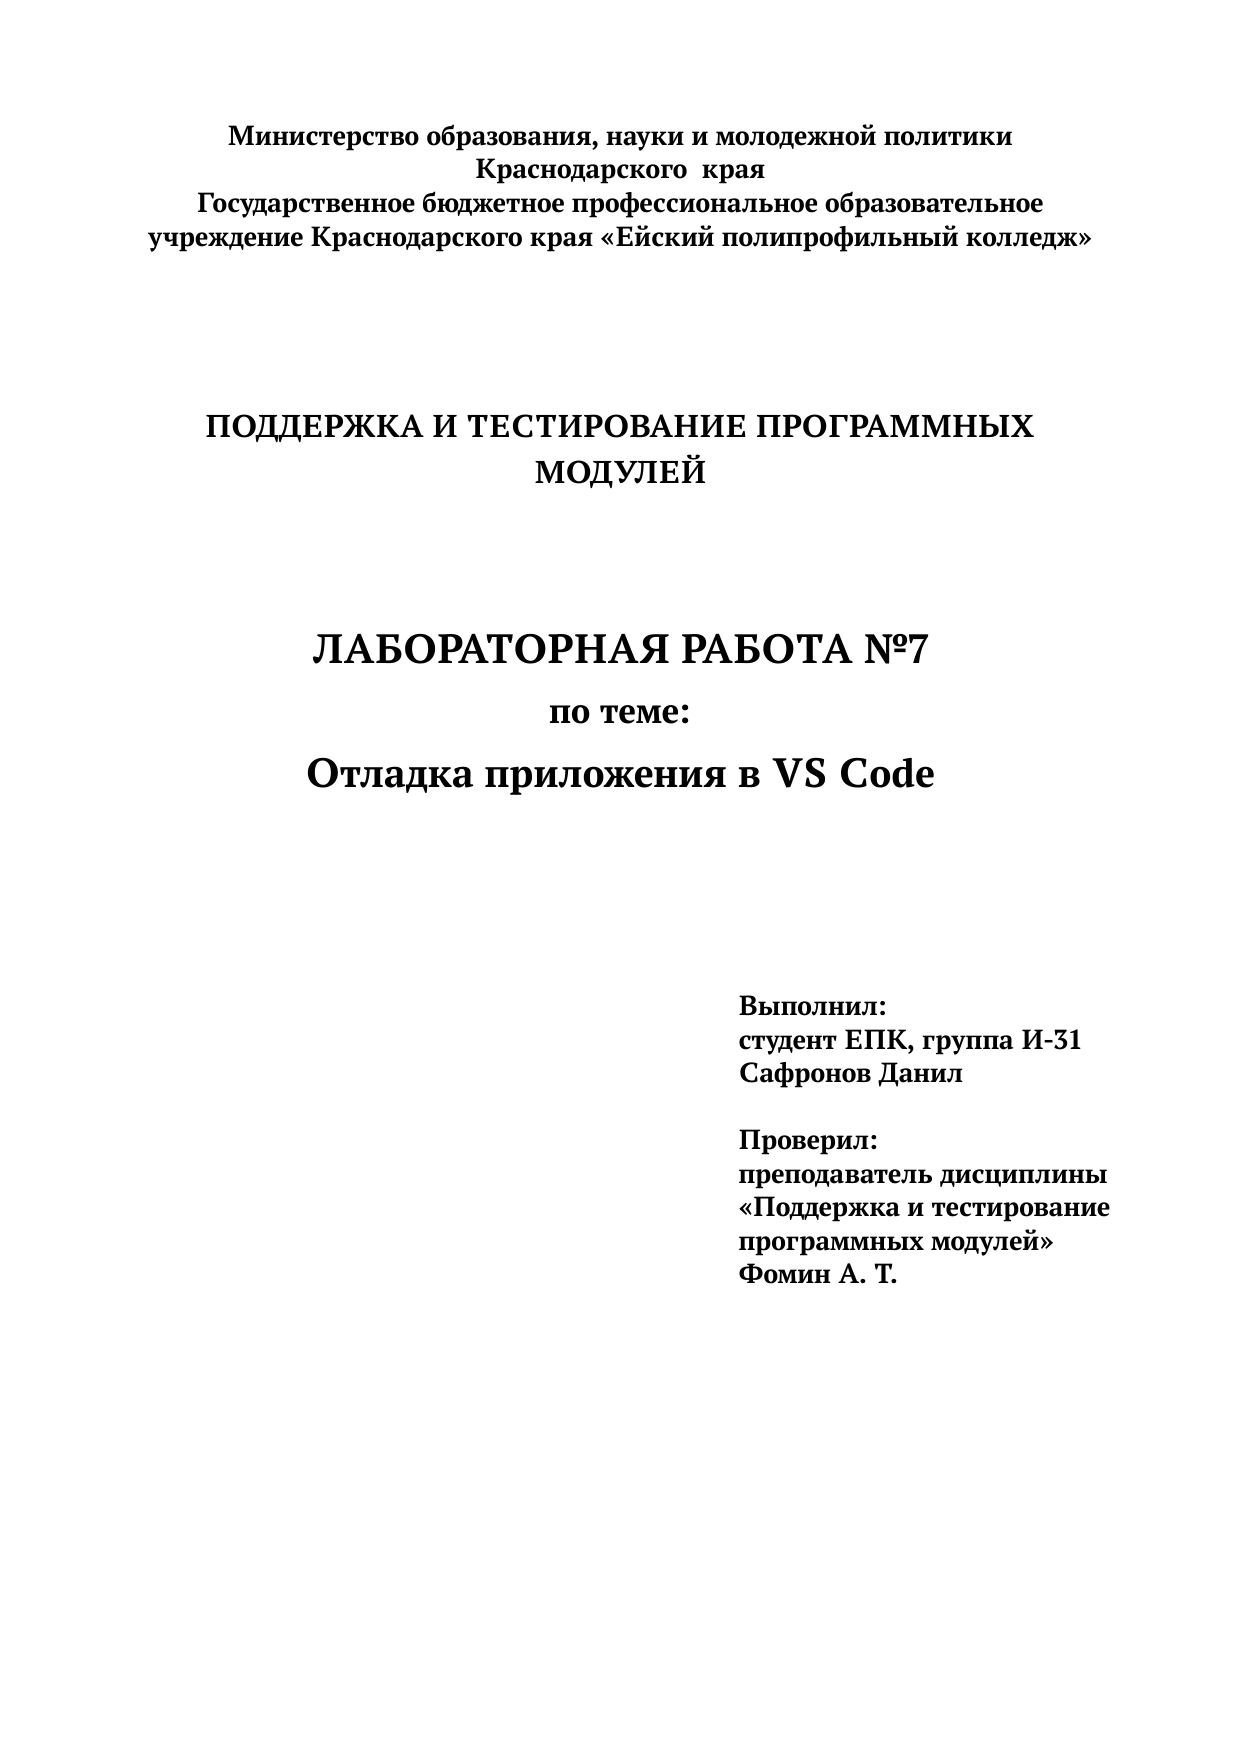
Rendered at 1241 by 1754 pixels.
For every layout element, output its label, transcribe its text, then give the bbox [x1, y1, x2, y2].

text ПОДДЕРЖКА И ТЕСТИРОВАНИЕ ПРОГРАММНЫХ МОДУЛЕЙ [118, 406, 1122, 491]
text Фомин А. Т. [738, 1257, 1122, 1290]
text студент ЕПК, группа И-31 [738, 1022, 1122, 1055]
text Выполнил: [738, 988, 1122, 1022]
text Проверил: [738, 1122, 1122, 1156]
subtitle Отладка приложения в VS Code [118, 747, 1122, 797]
text Краснодарского края [118, 152, 1122, 185]
text преподаватель дисциплины «Поддержка и тестирование программных модулей» [738, 1156, 1122, 1257]
text Министерство образования, науки и молодежной политики [118, 118, 1122, 152]
text Сафронов Данил [738, 1055, 1122, 1089]
text по теме: [118, 688, 1122, 732]
text ЛАБОРАТОРНАЯ РАБОТА №7 [118, 623, 1122, 673]
text Государственное бюджетное профессиональное образовательное учреждение Краснодарского края «Ейский полипрофильный колледж» [118, 185, 1122, 252]
